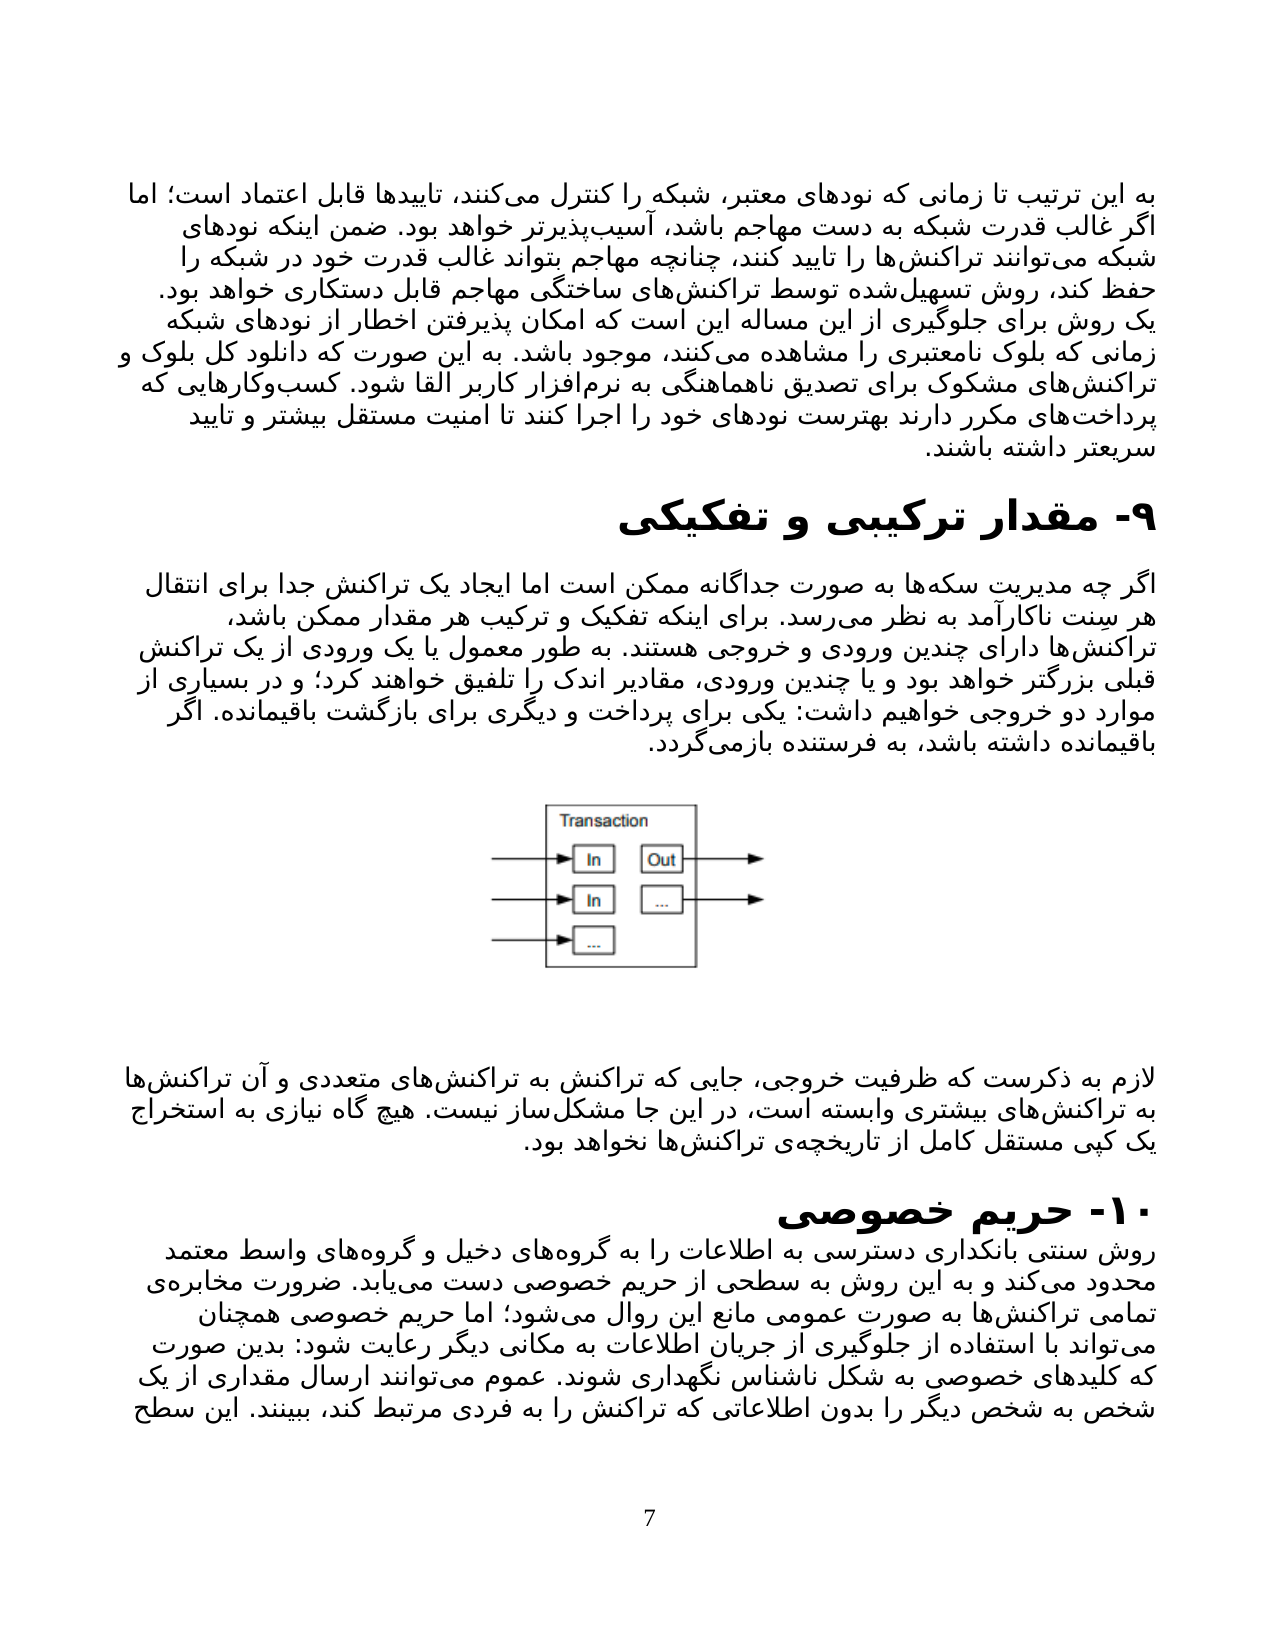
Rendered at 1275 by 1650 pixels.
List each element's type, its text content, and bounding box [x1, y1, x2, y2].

text به این ترتیب تا زمانی که نودهای معتبر، شبکه را کنترل می‌کنند، تاییدها قابل اعتماد است؛ اما اگر غالب قدرت شبکه به دست مهاجم باشد، آسیب‌پذیرتر خواهد بود. ضمن اینکه نودهای شبکه می‌توانند تراکنش‌ها را تایید کنند، چنانچه مهاجم بتواند غالب قدرت خود در شبکه را حفظ کند، روش تسهیل‌شده توسط تراکنش‌های ساختگی مهاجم قابل دستکاری خواهد بود. یک روش برای جلوگیری از این مساله این است که امکان پذیرفتن اخطار از نودهای شبکه زمانی که بلوک نامعتبری را مشاهده می‌کنند، موجود باشد. به این صورت که دانلود کل بلوک و تراکنش‌های مشکوک برای تصدیق ناهماهنگی به نرم‌افزار کاربر القا شود. کسب‌وکارهایی که پرداخت‌های مکرر دارند بهترست نودهای خود را اجرا کنند تا امنیت مستقل بیشتر و تایید سریعتر داشته باشند. [118, 178, 1157, 462]
picture [478, 786, 797, 990]
text اگر چه مدیریت سکه‌ها به صورت جداگانه ممکن است اما ایجاد یک تراکنش جدا برای انتقال هر سِنت ناکارآمد به نظر می‌رسد. برای اینکه تفکیک و ترکیب هر مقدار ممکن باشد، تراکنش‌ها دارای چندین ورودی و خروجی هستند. به طور معمول یا یک ورودی از یک تراکنش قبلی بزرگتر خواهد بود و یا چندین ورودی، مقادیر اندک را تلفیق خواهند کرد؛ و در بسیاری از موارد دو خروجی خواهیم داشت: یکی برای پرداخت و دیگری برای بازگشت باقیمانده. اگر باقیمانده داشته باشد، به فرستنده بازمی‌گردد. [118, 568, 1157, 758]
text روش سنتی بانکداری دسترسی به اطلاعات را به گروه‌های دخیل و گروه‌های واسط معتمد محدود می‌کند و به این روش به سطحی از حریم خصوصی دست می‌یابد. ضرورت مخابره‌ی تمامی تراکنش‌ها به صورت عمومی مانع این روال می‌شود؛ اما حریم خصوصی همچنان می‌تواند با استفاده از جلوگیری از جریان اطلاعات به مکانی دیگر رعایت شود: بدین صورت که کلیدهای خصوصی به شکل ناشناس نگهداری شوند. عموم می‌توانند ارسال مقداری از یک شخص به شخص دیگر را بدون اطلاعاتی که تراکنش را به فردی مرتبط کند، ببینند. این سطح از اطلاعات منتشرشده مشابه صرافی‌های بورس است؛ جایی که زمان و اندازه‌ی معاملات فردی، یا همان tape، بدون افشای هویت افراد، عمومی است. [118, 1234, 1157, 1423]
text لازم به ذکرست که ظرفیت خروجی، جایی که تراکنش به تراکنش‌های متعددی و آن تراکنش‌ها به تراکنش‌های بیشتری وابسته است، در این جا مشکل‌ساز نیست. هیچ گاه نیازی به استخراج یک کپی مستقل کامل از تاریخچه‌ی تراکنش‌ها نخواهد بود. [118, 1062, 1157, 1157]
text ۹- مقدار ترکیبی و تفکیکی [118, 491, 1157, 540]
text ۱۰- حریم خصوصی [118, 1186, 1157, 1234]
